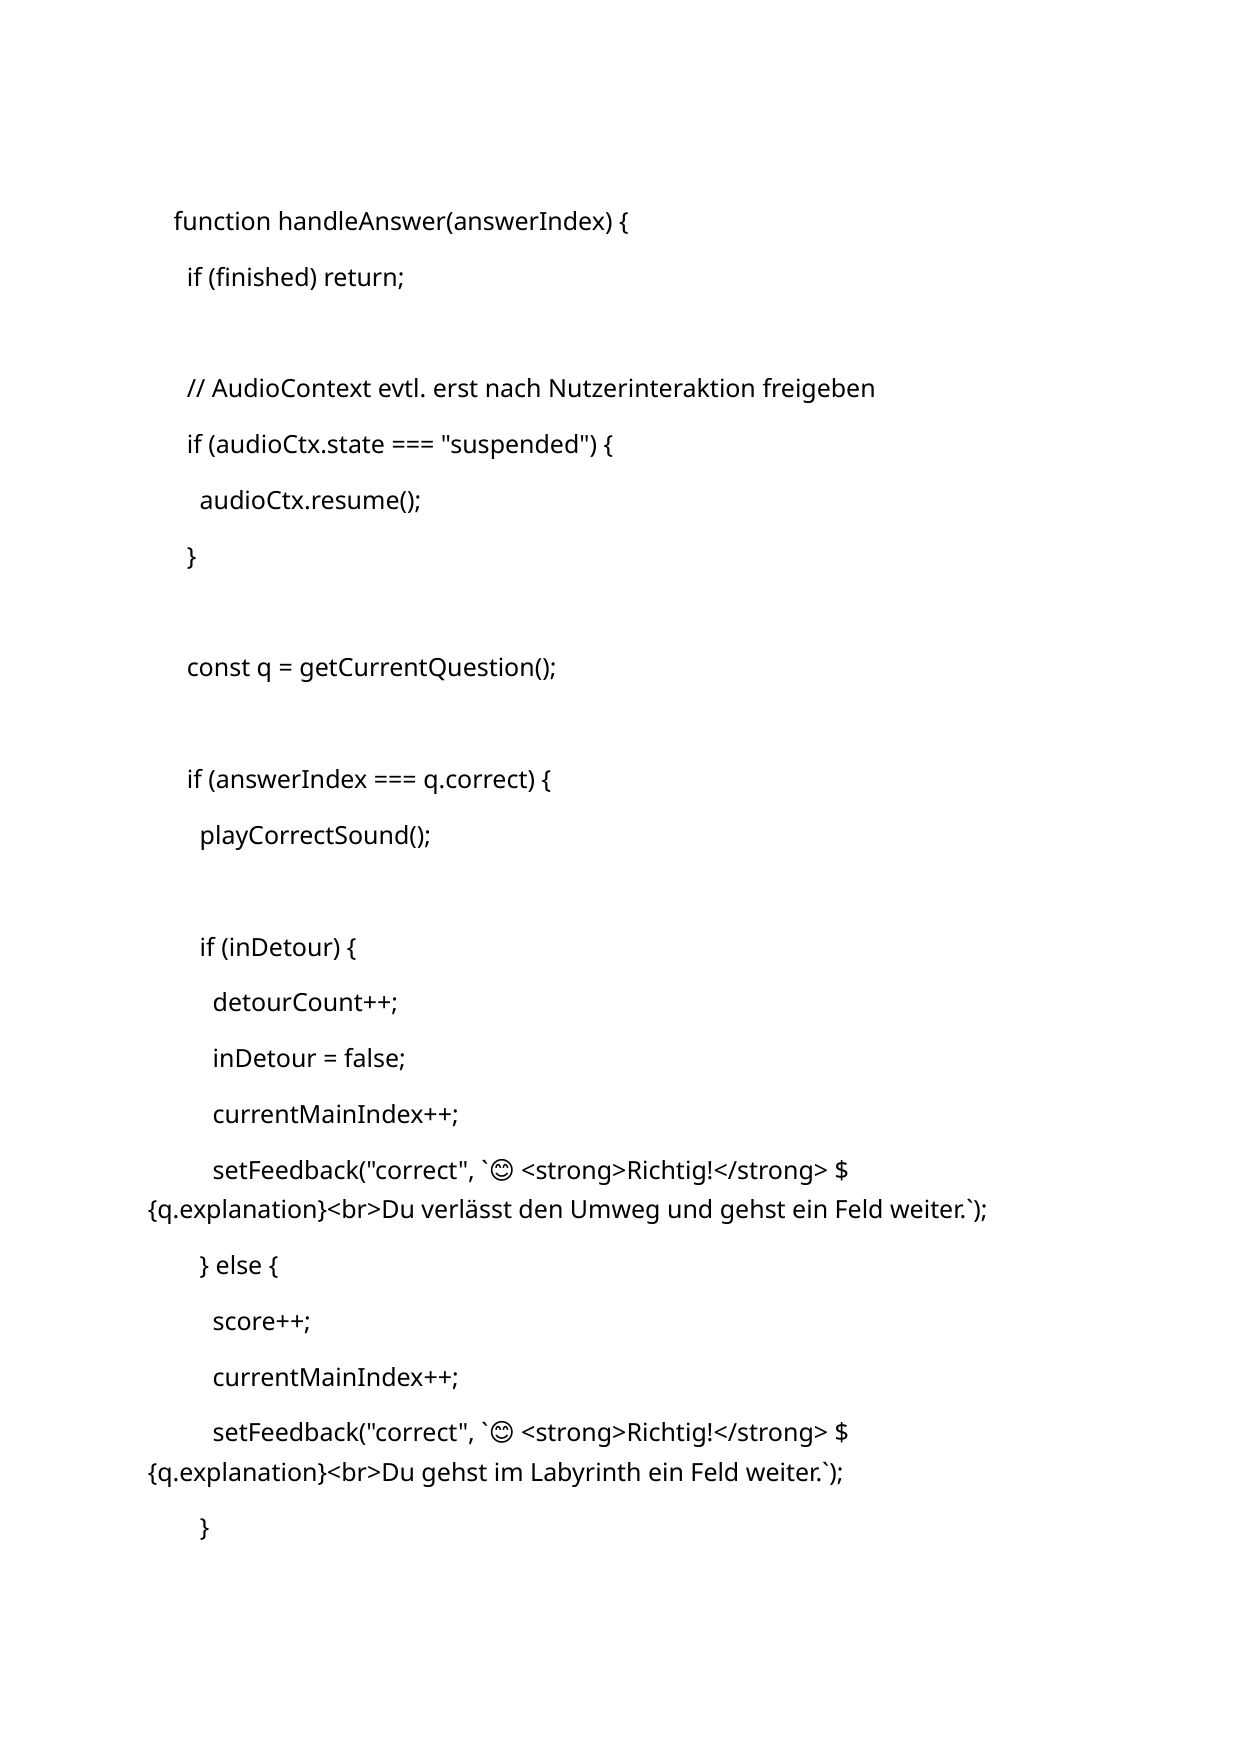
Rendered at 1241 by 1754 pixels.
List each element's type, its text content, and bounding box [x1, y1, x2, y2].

text if (audioCtx.state === "suspended") { [148, 427, 1093, 461]
text audioCtx.resume(); [148, 483, 1093, 517]
text // AudioContext evtl. erst nach Nutzerinteraktion freigeben [148, 371, 1093, 405]
text function handleAnswer(answerIndex) { [148, 203, 1093, 237]
text } [148, 538, 1093, 572]
text inDetour = false; [148, 1041, 1093, 1075]
text } else { [148, 1248, 1093, 1282]
text playCorrectSound(); [148, 818, 1093, 852]
text if (finished) return; [148, 259, 1093, 293]
text detourCount++; [148, 985, 1093, 1019]
text } [148, 1510, 1093, 1544]
text score++; [148, 1303, 1093, 1337]
text if (inDetour) { [148, 929, 1093, 963]
text if (answerIndex === q.correct) { [148, 762, 1093, 796]
text setFeedback("correct", `😊 <strong>Richtig!</strong> ${q.explanation}<br>Du verlässt den Umweg und gehst ein Feld weiter.`); [148, 1153, 1093, 1226]
text setFeedback("correct", `😊 <strong>Richtig!</strong> ${q.explanation}<br>Du gehst im Labyrinth ein Feld weiter.`); [148, 1415, 1093, 1488]
text const q = getCurrentQuestion(); [148, 650, 1093, 684]
text currentMainIndex++; [148, 1359, 1093, 1393]
text currentMainIndex++; [148, 1097, 1093, 1131]
